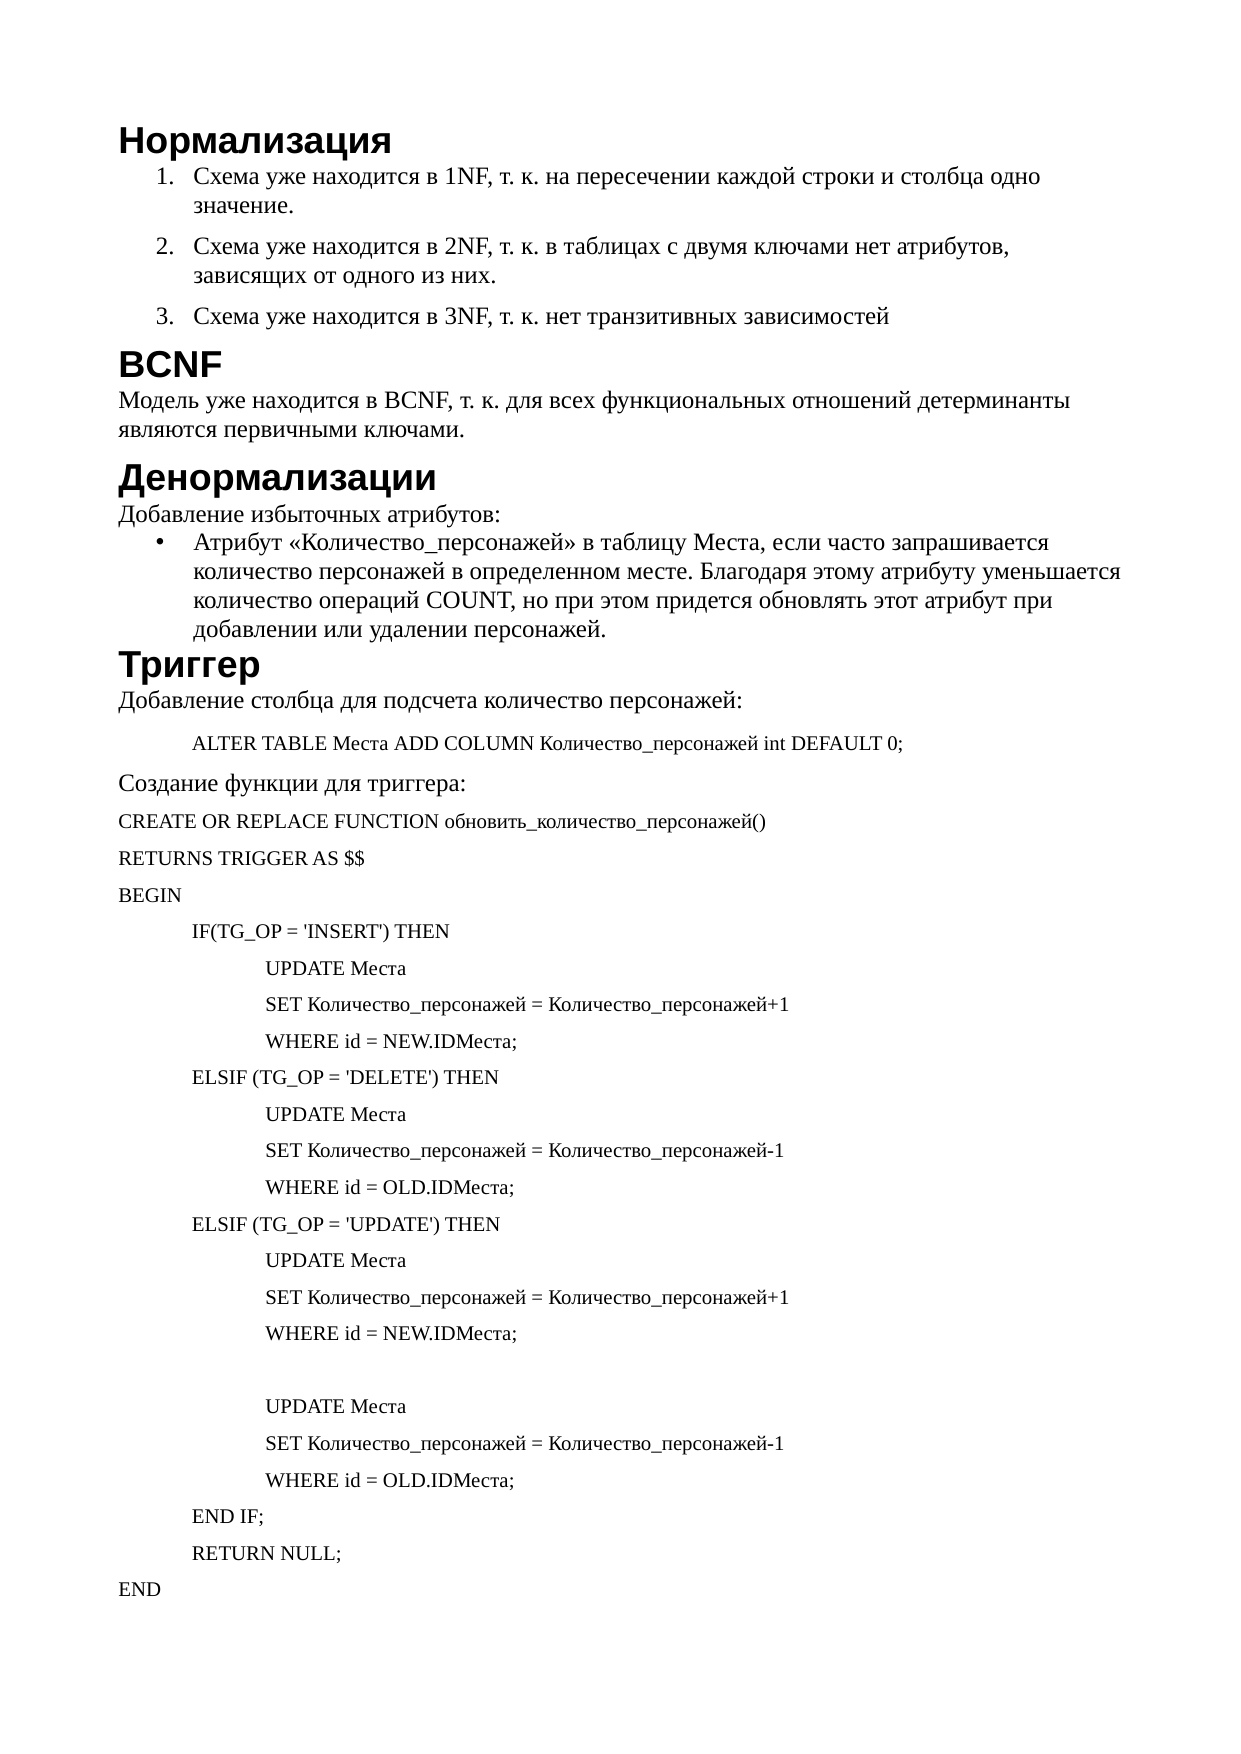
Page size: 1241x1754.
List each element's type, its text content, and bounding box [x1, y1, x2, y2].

text SET Количество_персонажей = Количество_персонажей+1 [118, 992, 1122, 1016]
list Схема уже находится в 2NF, т. к. в таблицах с двумя ключами нет атрибутов, зависящих от одного из них. [156, 231, 1122, 289]
text RETURN NULL; [118, 1541, 1122, 1565]
subtitle Денормализации [118, 456, 1122, 499]
text ALTER TABLE Места ADD COLUMN Количество_персонажей int DEFAULT 0; [118, 727, 1122, 756]
text SET Количество_персонажей = Количество_персонажей-1 [118, 1138, 1122, 1162]
text UPDATE Места [118, 1248, 1122, 1272]
text UPDATE Места [118, 956, 1122, 980]
text UPDATE Места [118, 1394, 1122, 1418]
text IF(TG_OP = 'INSERT') THEN [118, 919, 1122, 943]
text ELSIF (TG_OP = 'UPDATE') THEN [118, 1212, 1122, 1236]
text WHERE id = OLD.IDМеста; [118, 1175, 1122, 1199]
text WHERE id = NEW.IDМеста; [118, 1321, 1122, 1345]
text Модель уже находится в BCNF, т. к. для всех функциональных отношений детерминанты являются первичными ключами. [118, 386, 1122, 443]
text Создание функции для триггера: [118, 768, 1122, 797]
list Схема уже находится в 1NF, т. к. на пересечении каждой строки и столбца одно значение. [156, 161, 1122, 219]
subtitle BCNF [118, 342, 1122, 386]
text CREATE OR REPLACE FUNCTION обновить_количество_персонажей() [118, 809, 1122, 833]
subtitle Нормализация [118, 118, 1122, 161]
text Добавление столбца для подсчета количество персонажей: [118, 686, 1122, 714]
text BEGIN [118, 882, 1122, 907]
text RETURNS TRIGGER AS $$ [118, 846, 1122, 870]
text UPDATE Места [118, 1102, 1122, 1126]
text WHERE id = OLD.IDМеста; [118, 1467, 1122, 1492]
text END IF; [118, 1504, 1122, 1528]
text SET Количество_персонажей = Количество_персонажей+1 [118, 1285, 1122, 1309]
text SET Количество_персонажей = Количество_персонажей-1 [118, 1431, 1122, 1455]
text END [118, 1577, 1122, 1601]
text WHERE id = NEW.IDМеста; [118, 1029, 1122, 1053]
list Схема уже находится в 3NF, т. к. нет транзитивных зависимостей [156, 301, 1122, 330]
text Добавление избыточных атрибутов: [118, 499, 1122, 527]
text ELSIF (TG_OP = 'DELETE') THEN [118, 1065, 1122, 1089]
subtitle Триггер [118, 642, 1122, 686]
list Атрибут «Количество_персонажей» в таблицу Места, если часто запрашивается количество персонажей в определенном месте. Благодаря этому атрибуту уменьшается количество операций COUNT, но при этом придется обновлять этот атрибут при добавлении или удалении персонажей. [156, 527, 1122, 642]
